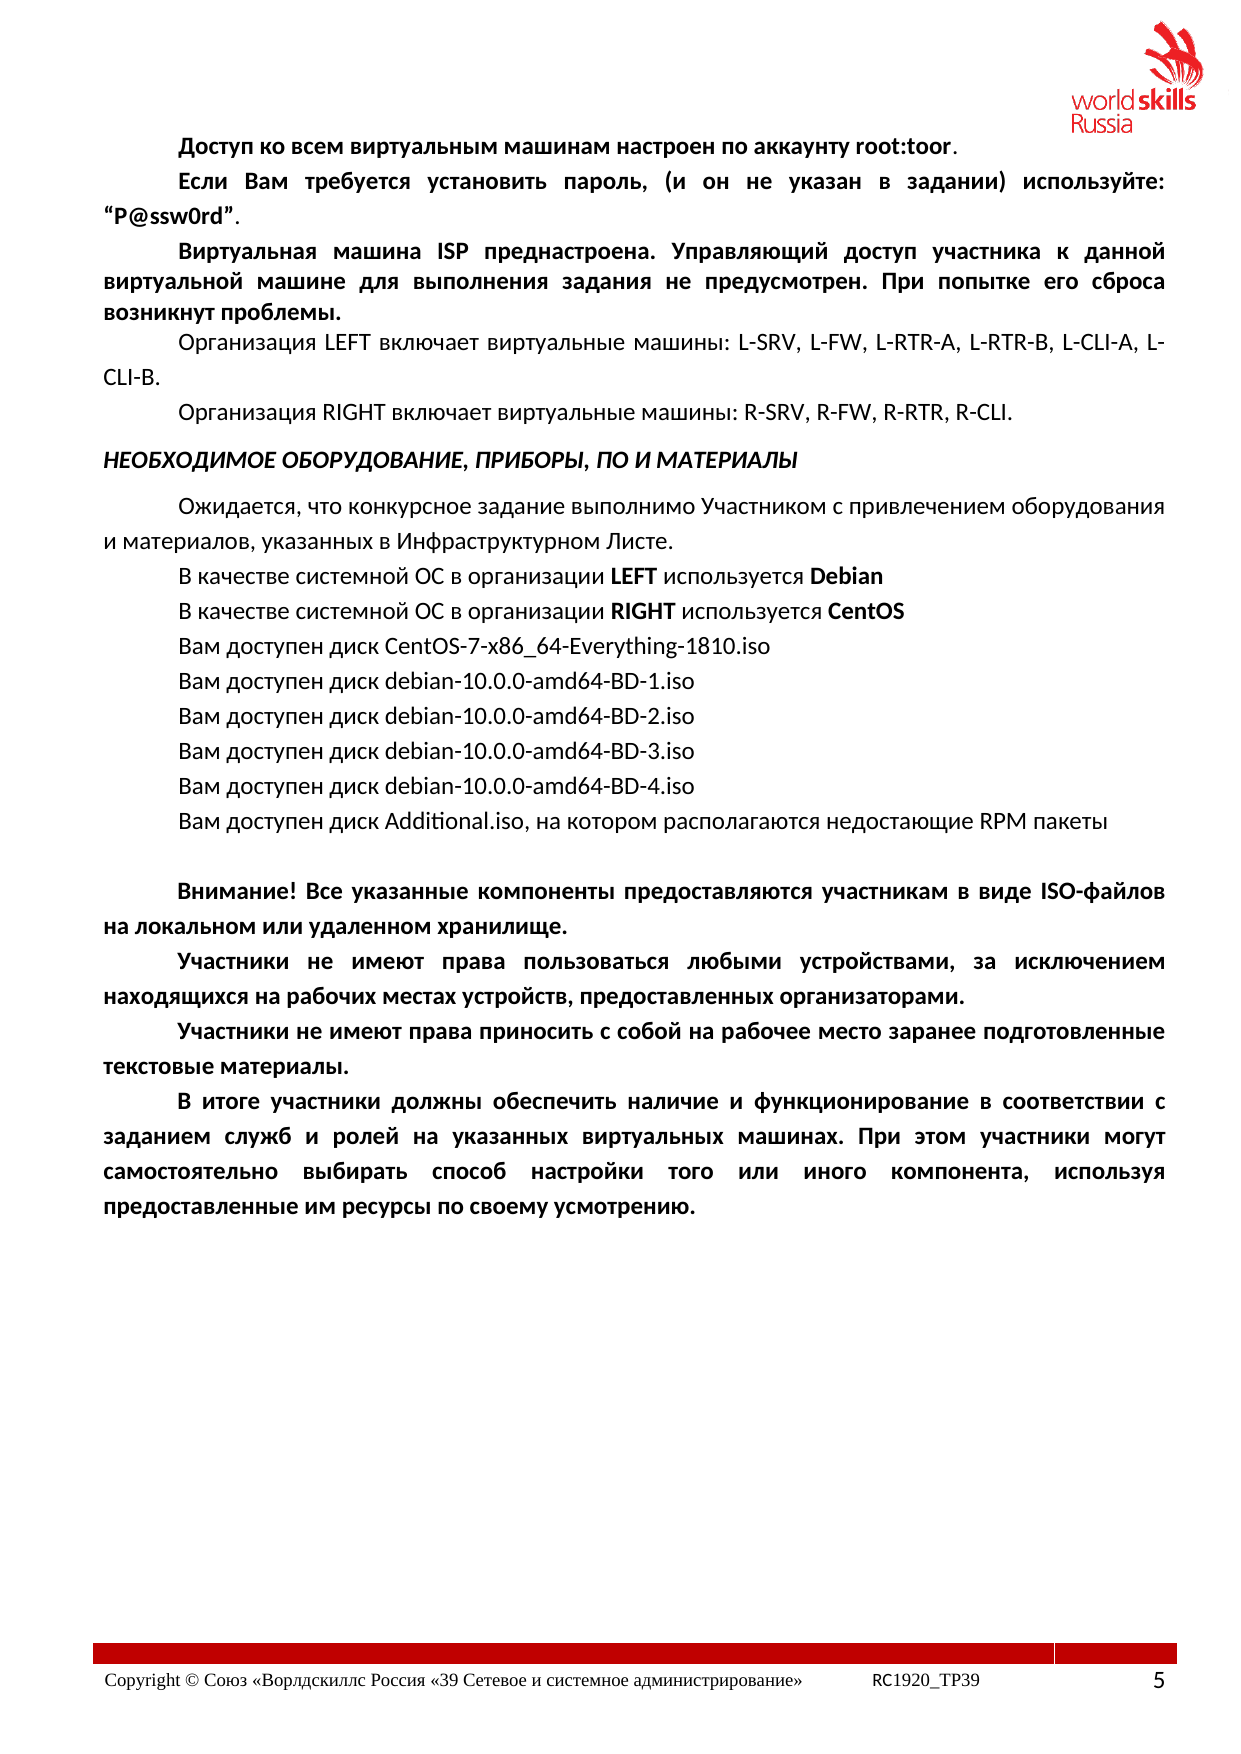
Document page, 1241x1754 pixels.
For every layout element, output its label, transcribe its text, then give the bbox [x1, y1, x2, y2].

subtitle НЕОБХОДИМОЕ ОБОРУДОВАНИЕ, ПРИБОРЫ, ПО И МАТЕРИАЛЫ [103, 444, 1166, 474]
text Вам доступен диск debian-10.0.0-amd64-BD-2.iso [103, 700, 1166, 730]
text Вам доступен диск debian-10.0.0-amd64-BD-1.iso [103, 665, 1166, 695]
text Организация LEFT включает виртуальные машины: L-SRV, L-FW, L-RTR-A, L-RTR-B, L-CLI-A, L-CLI-B. [103, 327, 1166, 392]
text В качестве системной ОС в организации LEFT используется Debian [103, 560, 1166, 590]
text Вам доступен диск debian-10.0.0-amd64-BD-4.iso [103, 770, 1166, 800]
text Организация RIGHT включает виртуальные машины: R-SRV, R-FW, R-RTR, R-CLI. [103, 397, 1166, 427]
text Внимание! Все указанные компоненты предоставляются участникам в виде ISO-файлов на локальном или удаленном хранилище. [103, 875, 1166, 940]
text Участники не имеют права пользоваться любыми устройствами, за исключением находящихся на рабочих местах устройств, предоставленных организаторами. [103, 945, 1166, 1010]
text Вам доступен диск debian-10.0.0-amd64-BD-3.iso [103, 735, 1166, 765]
text Виртуальная машина ISP преднастроена. Управляющий доступ участника к данной виртуальной машине для выполнения задания не предусмотрен. При попытке его сброса возникнут проблемы. [103, 235, 1166, 327]
text Если Вам требуется установить пароль, (и он не указан в задании) используйте: “P@ssw0rd”. [103, 165, 1166, 231]
text В качестве системной ОС в организации RIGHT используется CentOS [103, 595, 1166, 625]
text Участники не имеют права приносить с собой на рабочее место заранее подготовленные текстовые материалы. [103, 1015, 1166, 1080]
text Вам доступен диск Additional.iso, на котором располагаются недостающие RPM пакеты [103, 805, 1166, 835]
text Ожидается, что конкурсное задание выполнимо Участником с привлечением оборудования и материалов, указанных в Инфраструктурном Листе. [103, 490, 1166, 555]
text Доступ ко всем виртуальным машинам настроен по аккаунту root:toor. [103, 130, 1166, 161]
text Вам доступен диск CentOS-7-x86_64-Everything-1810.iso [103, 630, 1166, 660]
text В итоге участники должны обеспечить наличие и функционирование в соответствии с заданием служб и ролей на указанных виртуальных машинах. При этом участники могут самостоятельно выбирать способ настройки того или иного компонента, используя предоставленные им ресурсы по своему усмотрению. [103, 1085, 1166, 1220]
picture [1071, 20, 1229, 133]
